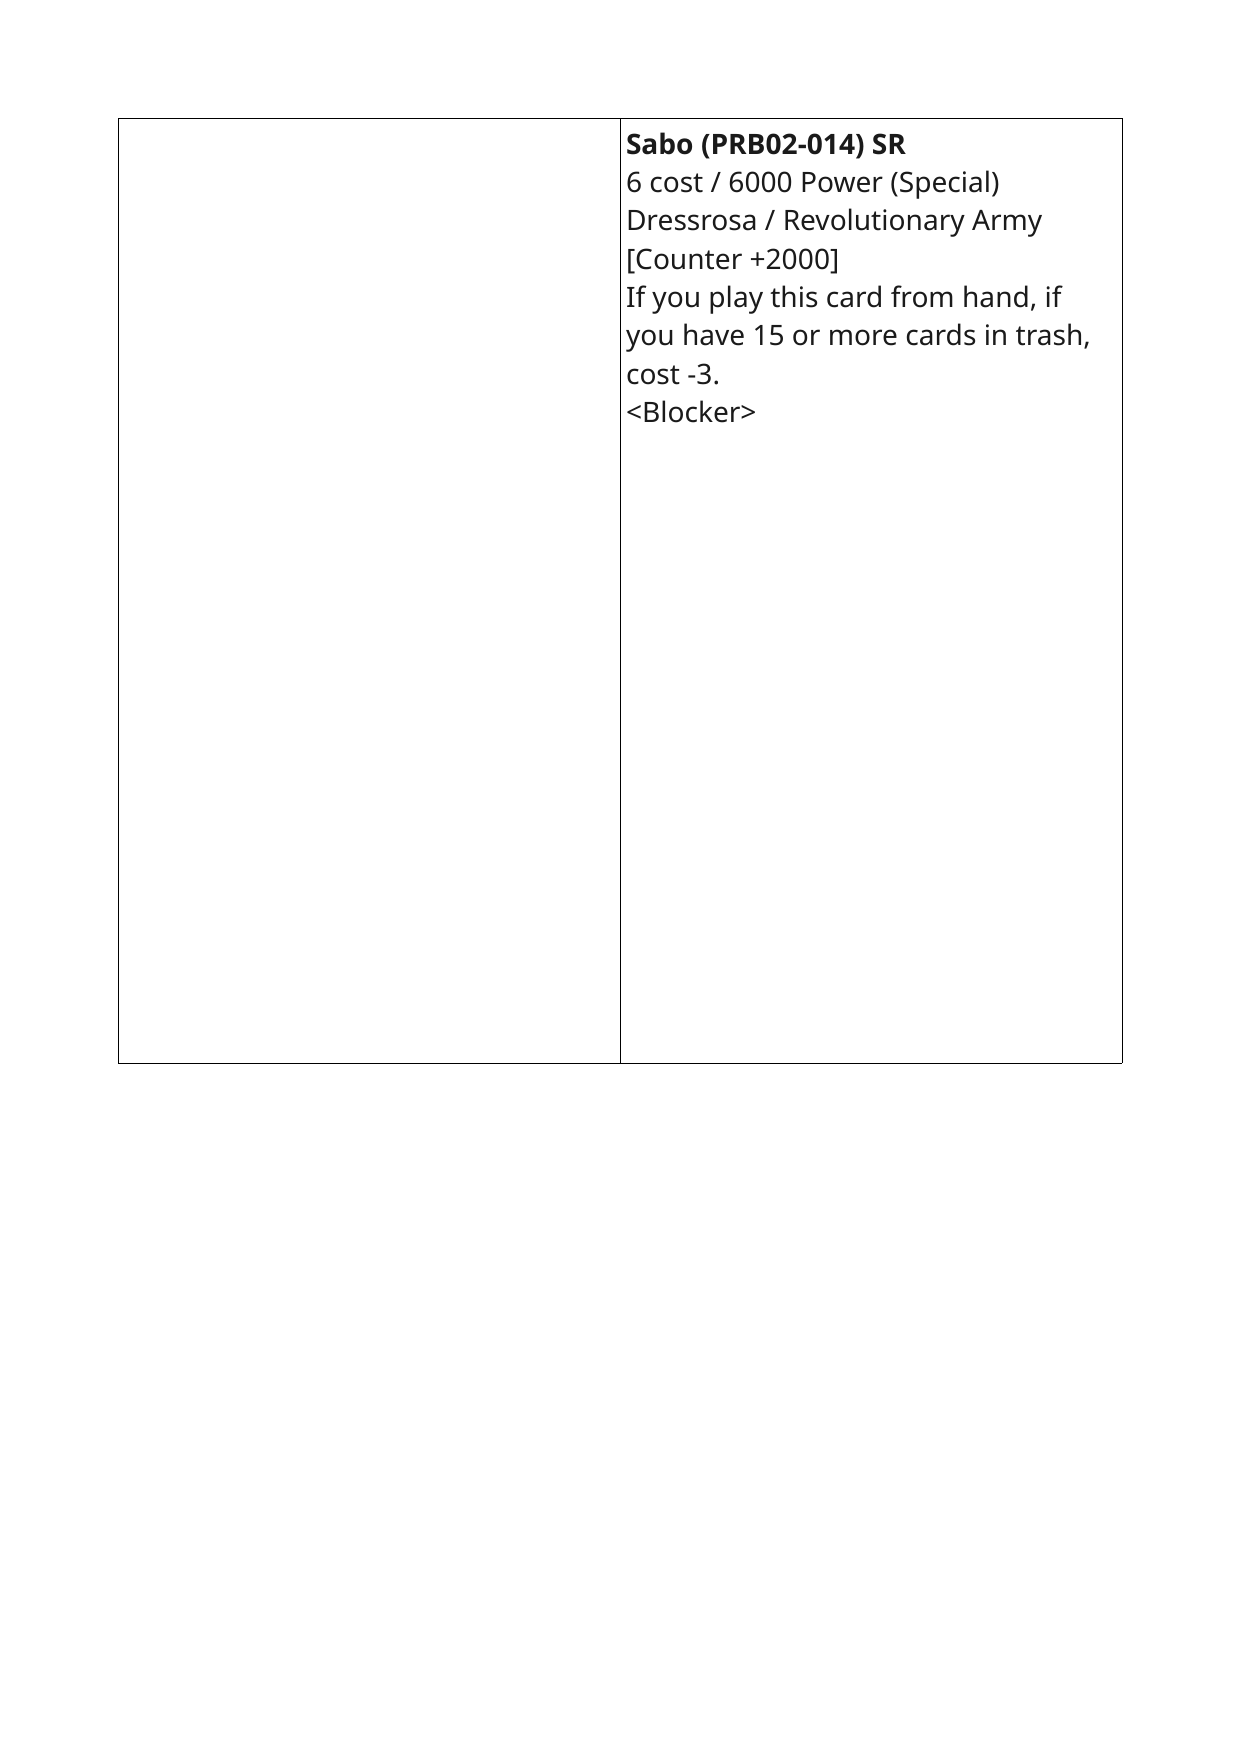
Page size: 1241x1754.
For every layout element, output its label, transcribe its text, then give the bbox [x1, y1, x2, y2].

table_header Sabo (PRB02-014) SR 6 cost / 6000 Power (Special) Dressrosa / Revolutionary Army [Counter +2000] If you play this card from hand, if you have 15 or more cards in trash, cost -3. <Blocker> [621, 119, 1122, 1063]
table_header [119, 119, 620, 1063]
